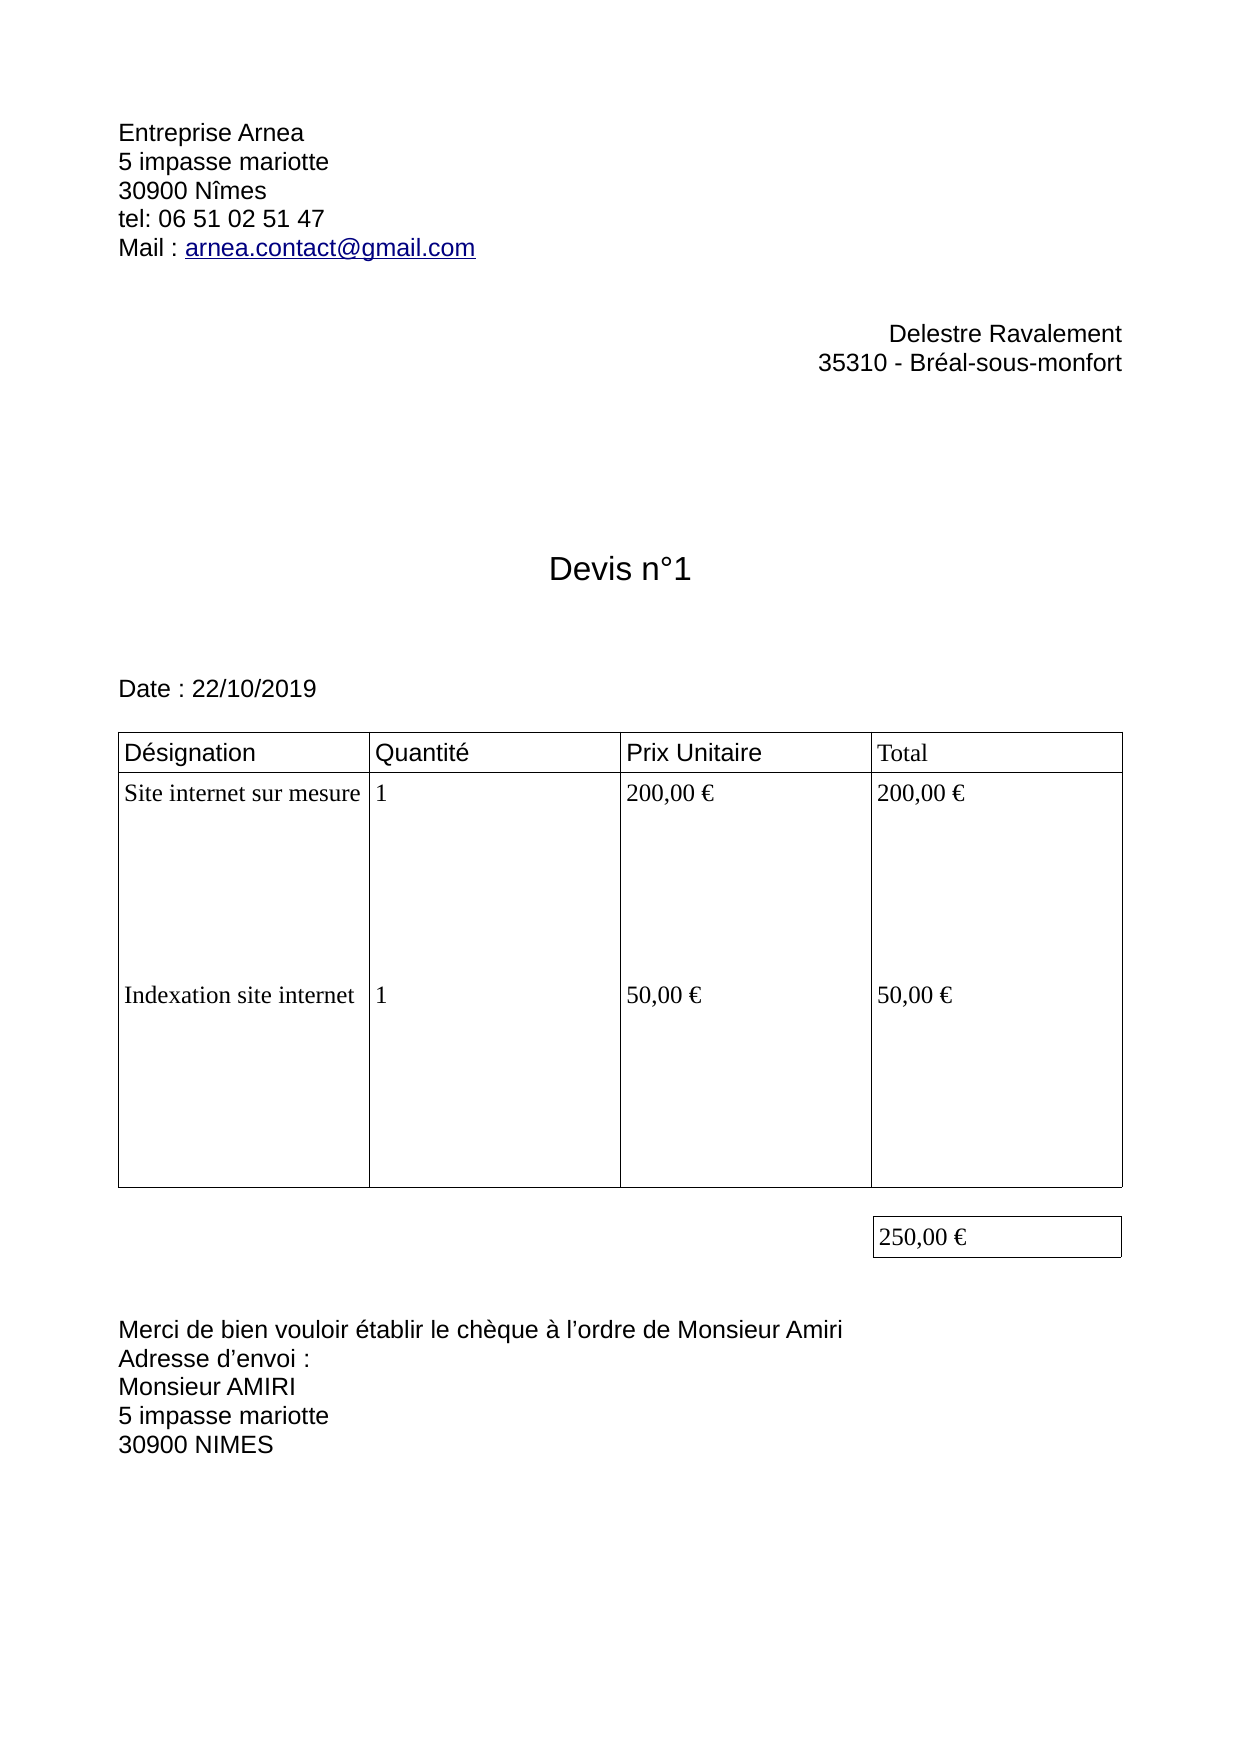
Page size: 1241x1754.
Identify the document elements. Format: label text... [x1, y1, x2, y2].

text Merci de bien vouloir établir le chèque à l’ordre de Monsieur Amiri [118, 1315, 1122, 1343]
table_header Total [872, 733, 1122, 772]
text 5 impasse mariotte [118, 147, 1122, 176]
text Date : 22/10/2019 [118, 674, 1122, 703]
text 30900 NIMES [118, 1430, 1122, 1458]
text Adresse d’envoi : [118, 1343, 1122, 1372]
text Mail : arnea.contact@gmail.com [118, 233, 1122, 262]
table_header 250,00 € [874, 1217, 1121, 1257]
table_header Quantité [370, 733, 620, 772]
text 35310 - Bréal-sous-monfort [118, 348, 1122, 377]
table_header Désignation [119, 733, 369, 772]
table_cell 200,00 € 50,00 € [621, 773, 871, 1187]
table_cell 200,00 € 50,00 € [872, 773, 1122, 1187]
table_cell 1 1 [370, 773, 620, 1187]
text 5 impasse mariotte [118, 1401, 1122, 1430]
table_header Prix Unitaire [621, 733, 871, 772]
text Devis n°1 [118, 549, 1122, 588]
table_cell Site internet sur mesure Indexation site internet [119, 773, 369, 1187]
text tel: 06 51 02 51 47 [118, 204, 1122, 233]
text 30900 Nîmes [118, 176, 1122, 204]
text Monsieur AMIRI [118, 1372, 1122, 1401]
text Entreprise Arnea [118, 118, 1122, 147]
text Delestre Ravalement [118, 319, 1122, 348]
